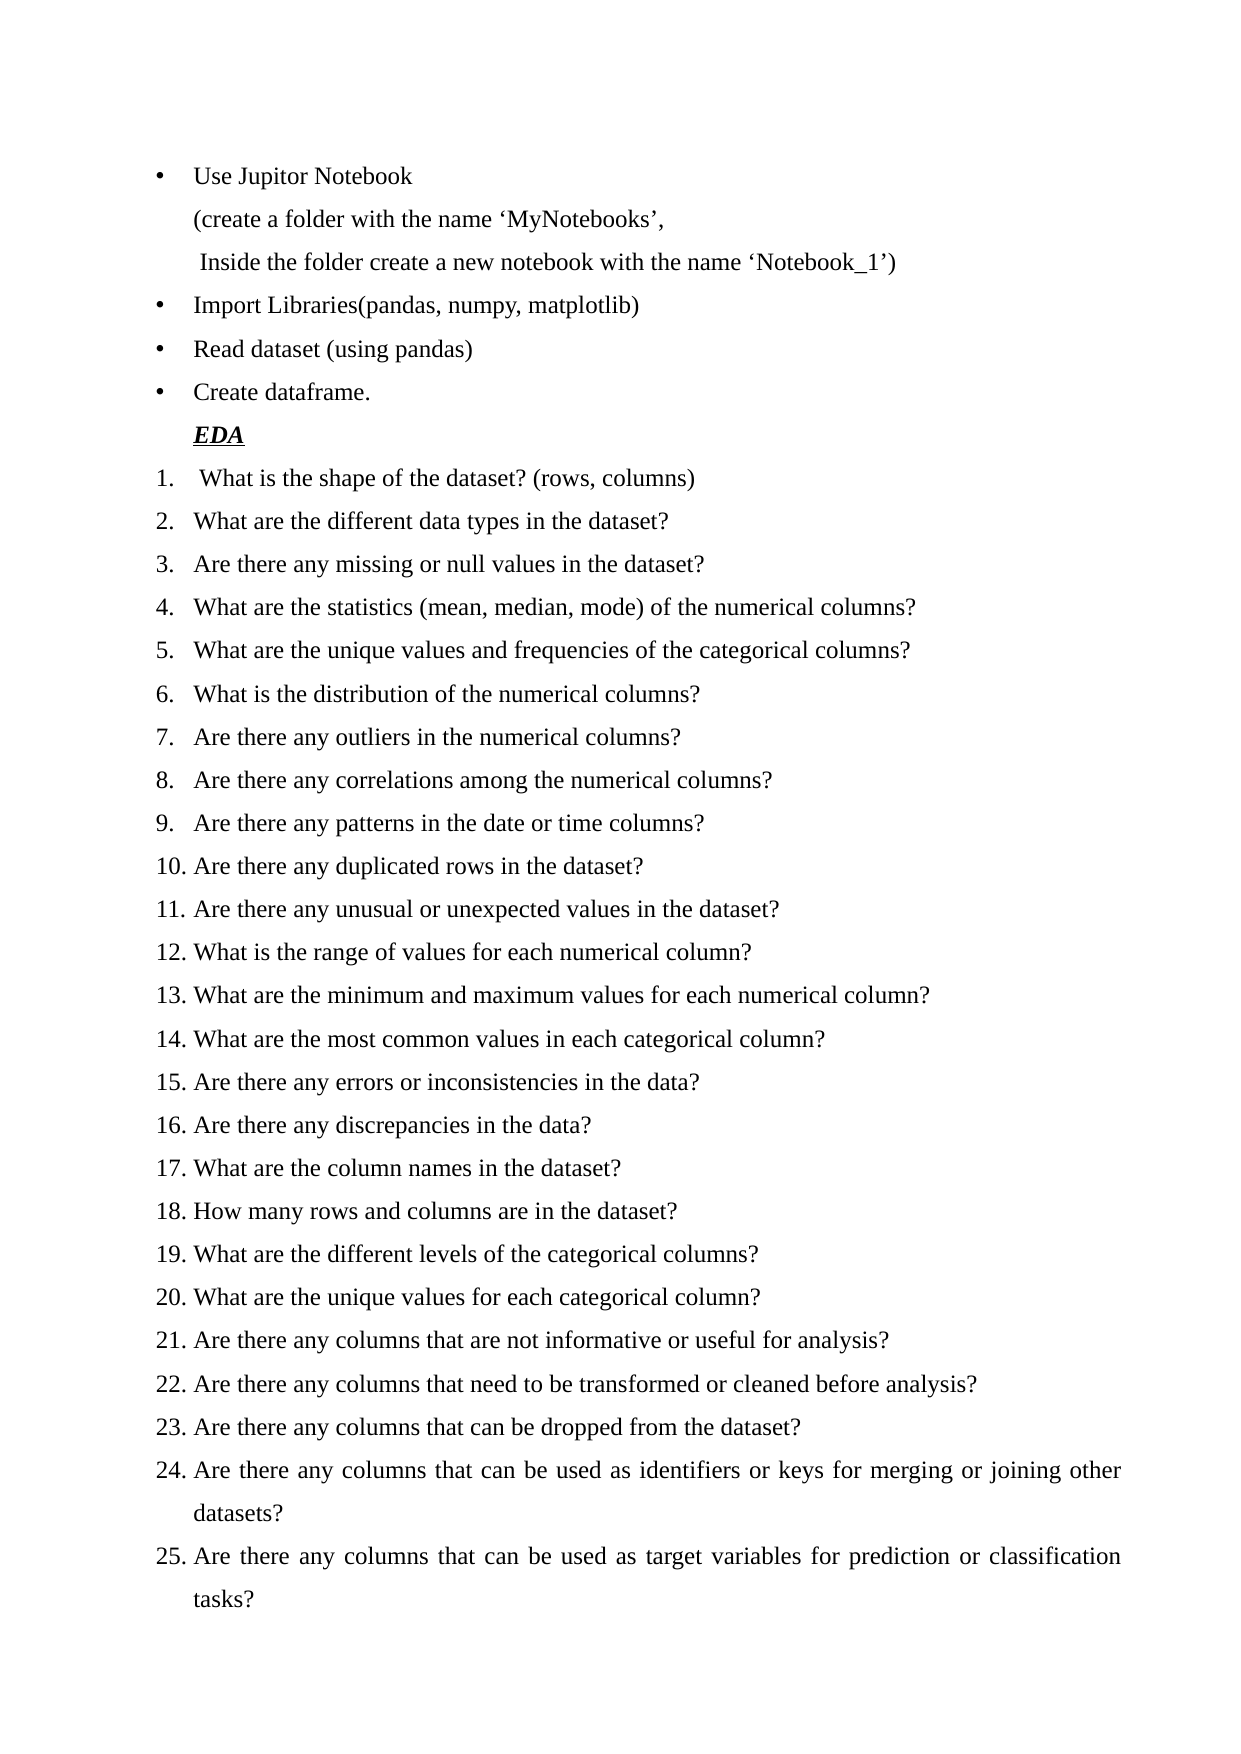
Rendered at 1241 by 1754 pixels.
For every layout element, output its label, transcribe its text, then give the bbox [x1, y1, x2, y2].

list Are there any discrepancies in the data? [156, 1110, 1122, 1139]
list Are there any patterns in the date or time columns? [156, 808, 1122, 837]
list Are there any columns that can be used as target variables for prediction or classification tasks? [156, 1541, 1122, 1613]
list What are the statistics (mean, median, mode) of the numerical columns? [156, 592, 1122, 621]
list What is the range of values for each numerical column? [156, 937, 1122, 966]
list Are there any missing or null values in the dataset? [156, 549, 1122, 578]
list (create a folder with the name ‘MyNotebooks’, [156, 204, 1122, 233]
list Are there any columns that can be used as identifiers or keys for merging or joining other datasets? [156, 1455, 1122, 1527]
list How many rows and columns are in the dataset? [156, 1196, 1122, 1225]
list What are the most common values in each categorical column? [156, 1024, 1122, 1052]
list EDA [156, 420, 1122, 449]
list Are there any unusual or unexpected values in the dataset? [156, 894, 1122, 923]
list What are the column names in the dataset? [156, 1153, 1122, 1182]
list What are the different levels of the categorical columns? [156, 1239, 1122, 1268]
list What is the shape of the dataset? (rows, columns) [156, 463, 1122, 492]
list What are the unique values and frequencies of the categorical columns? [156, 636, 1122, 664]
list Are there any errors or inconsistencies in the data? [156, 1067, 1122, 1096]
list Create dataframe. [156, 377, 1122, 406]
list Import Libraries(pandas, numpy, matplotlib) [156, 291, 1122, 319]
list Are there any outliers in the numerical columns? [156, 722, 1122, 751]
list Are there any columns that are not informative or useful for analysis? [156, 1326, 1122, 1354]
list Are there any duplicated rows in the dataset? [156, 851, 1122, 880]
list Are there any columns that can be dropped from the dataset? [156, 1412, 1122, 1441]
list Use Jupitor Notebook [156, 161, 1122, 190]
list Are there any correlations among the numerical columns? [156, 765, 1122, 794]
list Are there any columns that need to be transformed or cleaned before analysis? [156, 1369, 1122, 1397]
list Read dataset (using pandas) [156, 334, 1122, 362]
list What are the unique values for each categorical column? [156, 1282, 1122, 1311]
list What are the different data types in the dataset? [156, 506, 1122, 535]
list What is the distribution of the numerical columns? [156, 679, 1122, 707]
list Inside the folder create a new notebook with the name ‘Notebook_1’) [156, 247, 1122, 276]
list What are the minimum and maximum values for each numerical column? [156, 981, 1122, 1009]
